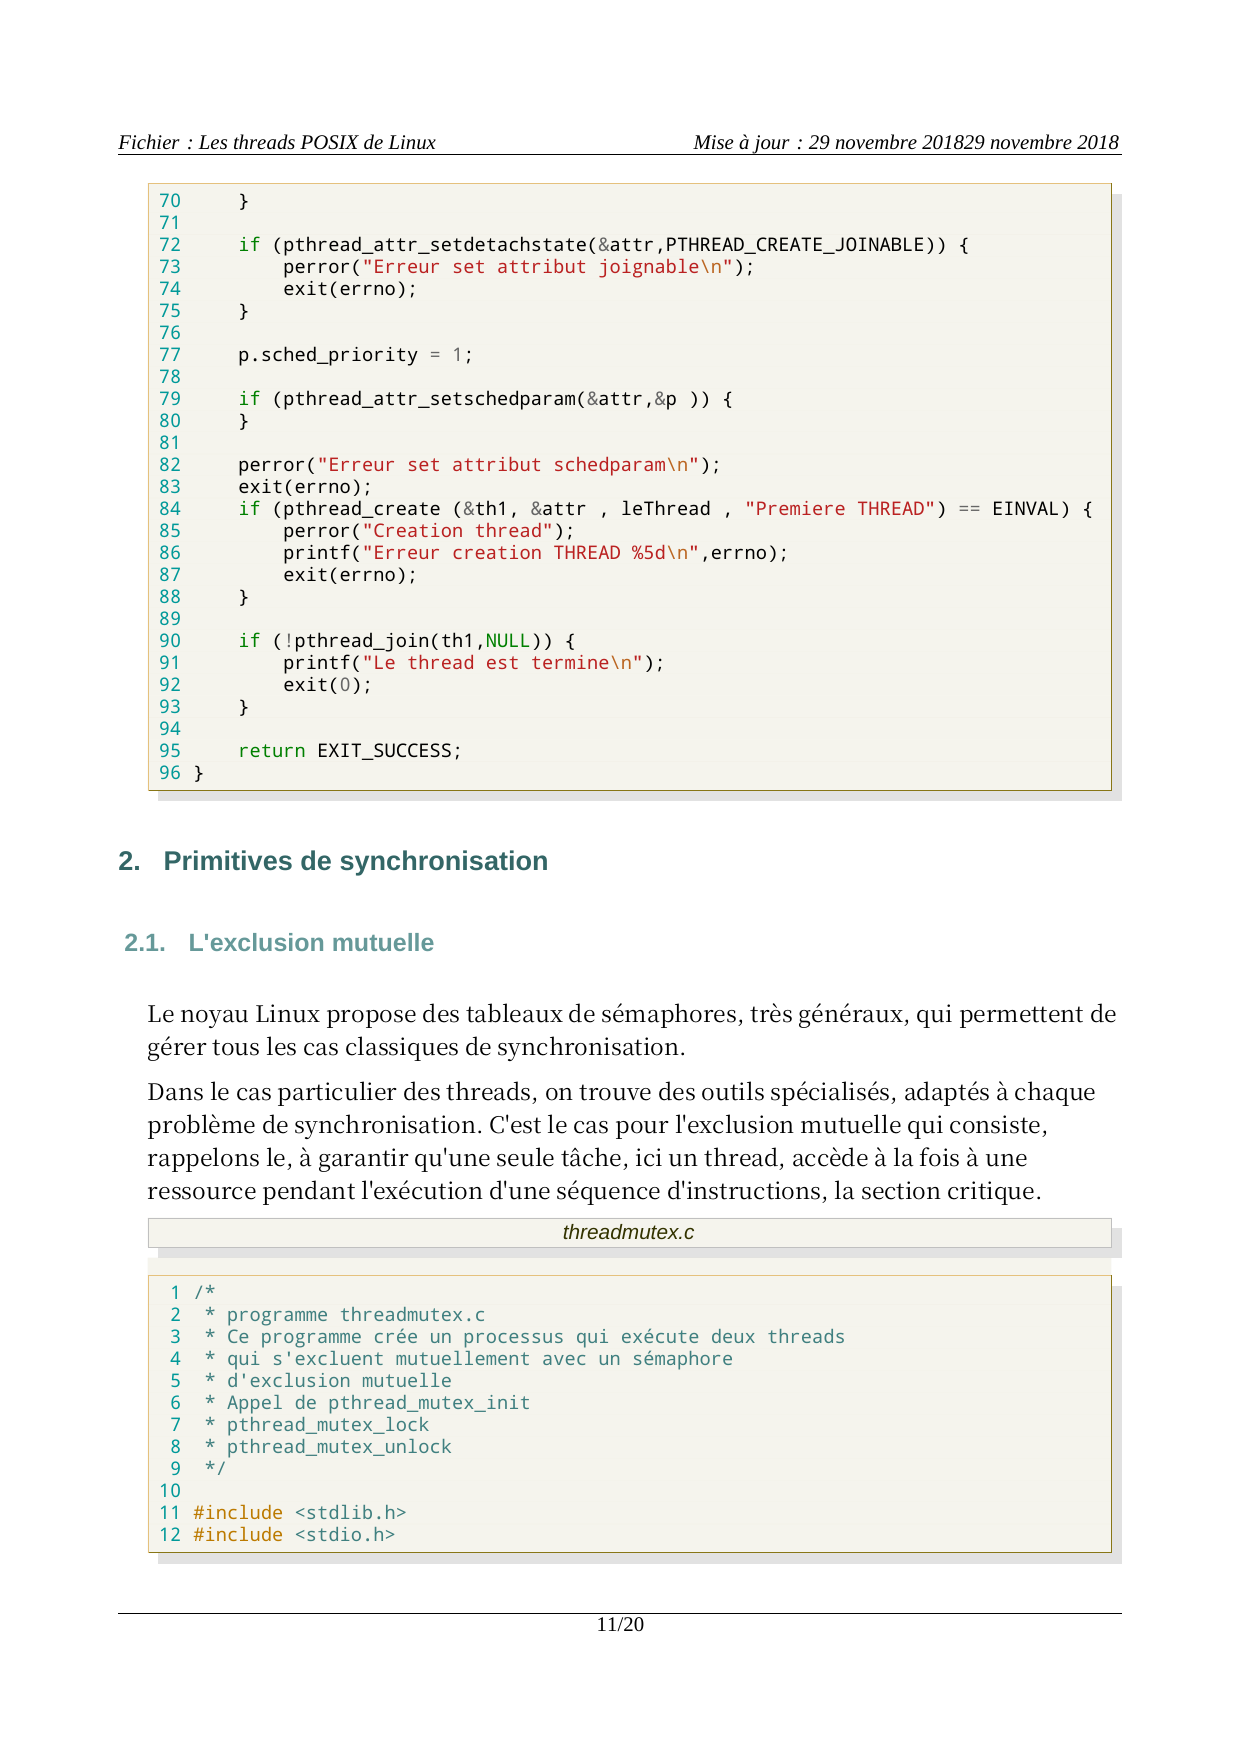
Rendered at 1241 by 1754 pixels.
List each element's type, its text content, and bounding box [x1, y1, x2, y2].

list if (pthread_attr_setdetachstate(&attr,PTHREAD_CREATE_JOINABLE)) { [149, 227, 1111, 249]
list p.sched_priority = 1; [149, 337, 1111, 359]
list * programme threadmutex.c [149, 1297, 1111, 1319]
list if (pthread_create (&th1, &attr , leThread , "Premiere THREAD") == EINVAL) { [149, 491, 1111, 513]
list * pthread_mutex_lock [149, 1407, 1111, 1429]
subtitle L'exclusion mutuelle [124, 929, 1122, 957]
list } [149, 689, 1111, 710]
list #include <stdlib.h> [149, 1495, 1111, 1517]
list exit(errno); [149, 469, 1111, 491]
list printf("Erreur creation THREAD %5d\n",errno); [149, 535, 1111, 557]
subtitle Primitives de synchronisation [118, 846, 1122, 876]
text Le noyau Linux propose des tableaux de sémaphores, très généraux, qui permettent de gérer tous les cas classiques de synchronisation. [148, 996, 1122, 1062]
list if (pthread_attr_setschedparam(&attr,&p )) { [149, 381, 1111, 403]
list * d'exclusion mutuelle [149, 1363, 1111, 1385]
list * pthread_mutex_unlock [149, 1429, 1111, 1451]
list printf("Le thread est termine\n"); [149, 645, 1111, 667]
list } [149, 293, 1111, 315]
list exit(0); [149, 667, 1111, 689]
list #include <stdio.h> [149, 1517, 1111, 1552]
list exit(errno); [149, 271, 1111, 293]
list } [149, 403, 1111, 425]
list return EXIT_SUCCESS; [149, 733, 1111, 755]
list perror("Erreur set attribut joignable\n"); [149, 249, 1111, 271]
list } [149, 755, 1111, 790]
list * Appel de pthread_mutex_init [149, 1385, 1111, 1407]
list } [149, 579, 1111, 600]
list /* [149, 1276, 1111, 1297]
list exit(errno); [149, 557, 1111, 579]
list perror("Creation thread"); [149, 513, 1111, 535]
list perror("Erreur set attribut schedparam\n"); [149, 447, 1111, 469]
list */ [149, 1451, 1111, 1473]
list * Ce programme crée un processus qui exécute deux threads [149, 1319, 1111, 1341]
text threadmutex.c [149, 1219, 1111, 1247]
list if (!pthread_join(th1,NULL)) { [149, 623, 1111, 645]
list } [149, 184, 1111, 205]
list * qui s'excluent mutuellement avec un sémaphore [149, 1341, 1111, 1363]
text Dans le cas particulier des threads, on trouve des outils spécialisés, adaptés à chaque problème de synchronisation. C'est le cas pour l'exclusion mutuelle qui consiste, rappelons le, à garantir qu'une seule tâche, ici un thread, accède à la fois à une ressource pendant l'exécution d'une séquence d'instructions, la section critique. [148, 1074, 1122, 1206]
